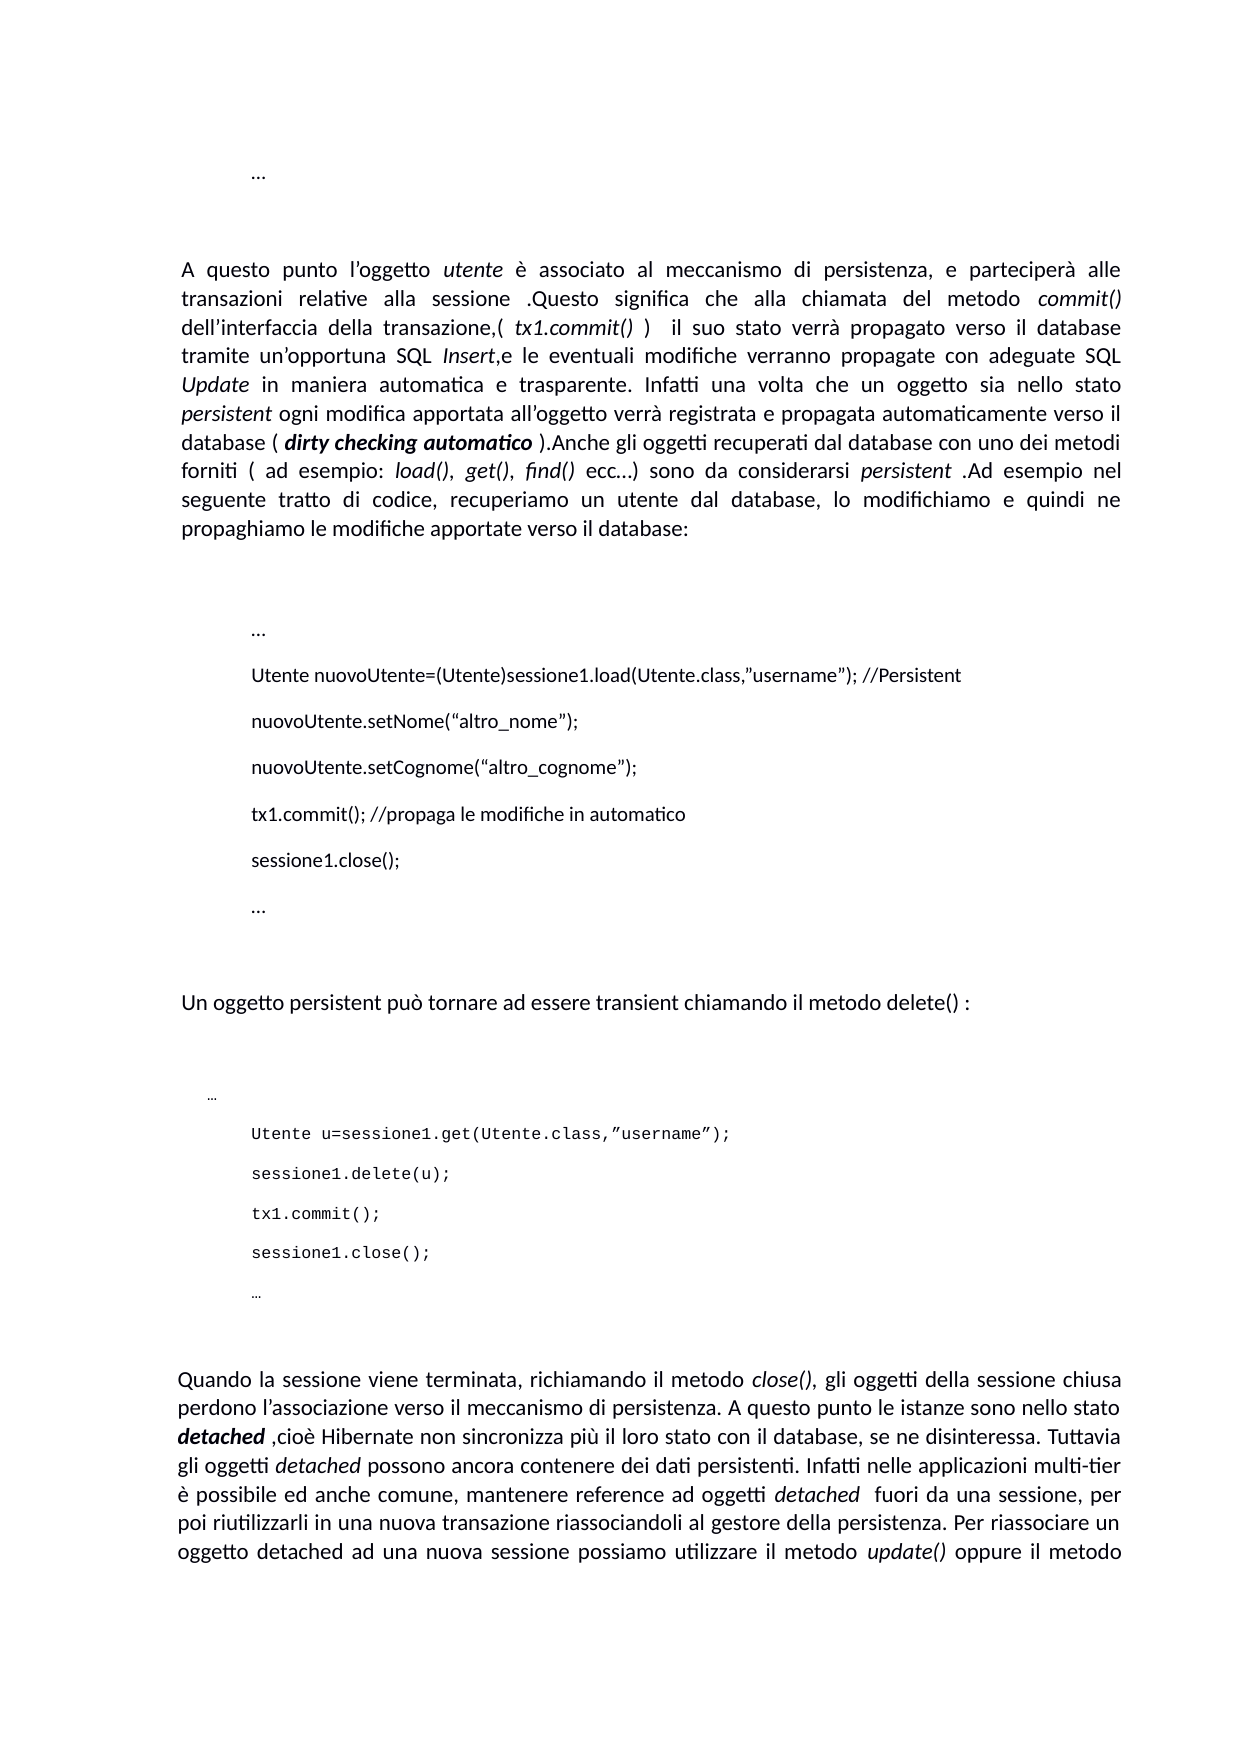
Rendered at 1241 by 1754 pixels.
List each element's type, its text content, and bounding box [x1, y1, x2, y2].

text … [207, 1086, 1122, 1105]
text Un oggetto persistent può tornare ad essere transient chiamando il metodo delete() : [181, 988, 1122, 1016]
text … [251, 159, 1122, 185]
text nuovoUtente.setCognome(“altro_cognome”); [251, 754, 1122, 780]
text tx1.commit(); [251, 1205, 1122, 1224]
text Utente nuovoUtente=(Utente)sessione1.load(Utente.class,”username”); //Persistent [251, 662, 1122, 687]
text A questo punto l’oggetto utente è associato al meccanismo di persistenza, e parteciperà alle transazioni relative alla sessione .Questo significa che alla chiamata del metodo commit() dell’interfaccia della transazione,( tx1.commit() ) il suo stato verrà propagato verso il database tramite un’opportuna SQL Insert,e le eventuali modifiche verranno propagate con adeguate SQL Update in maniera automatica e trasparente. Infatti una volta che un oggetto sia nello stato persistent ogni modifica apportata all’oggetto verrà registrata e propagata automaticamente verso il database ( dirty checking automatico ).Anche gli oggetti recuperati dal database con uno dei metodi forniti ( ad esempio: load(), get(), find() ecc…) sono da considerarsi persistent .Ad esempio nel seguente tratto di codice, recuperiamo un utente dal database, lo modifichiamo e quindi ne propaghiamo le modifiche apportate verso il database: [181, 254, 1122, 542]
text Utente u=sessione1.get(Utente.class,”username”); [251, 1126, 1122, 1145]
text sessione1.close(); [251, 847, 1122, 872]
text nuovoUtente.setNome(“altro_nome”); [251, 708, 1122, 734]
text Quando la sessione viene terminata, richiamando il metodo close(), gli oggetti della sessione chiusa perdono l’associazione verso il meccanismo di persistenza. A questo punto le istanze sono nello stato detached ,cioè Hibernate non sincronizza più il loro stato con il database, se ne disinteressa. Tuttavia gli oggetti detached possono ancora contenere dei dati persistenti. Infatti nelle applicazioni multi-tier è possibile ed anche comune, mantenere reference ad oggetti detached fuori da una sessione, per poi riutilizzarli in una nuova transazione riassociandoli al gestore della persistenza. Per riassociare un oggetto detached ad una nuova sessione possiamo utilizzare il metodo update() oppure il metodo [177, 1364, 1122, 1565]
text … [251, 893, 1122, 919]
text tx1.commit(); //propaga le modifiche in automatico [251, 801, 1122, 826]
text … [251, 612, 1122, 641]
text sessione1.delete(u); [251, 1166, 1122, 1184]
text sessione1.close(); [251, 1245, 1122, 1264]
text … [251, 1284, 1122, 1303]
